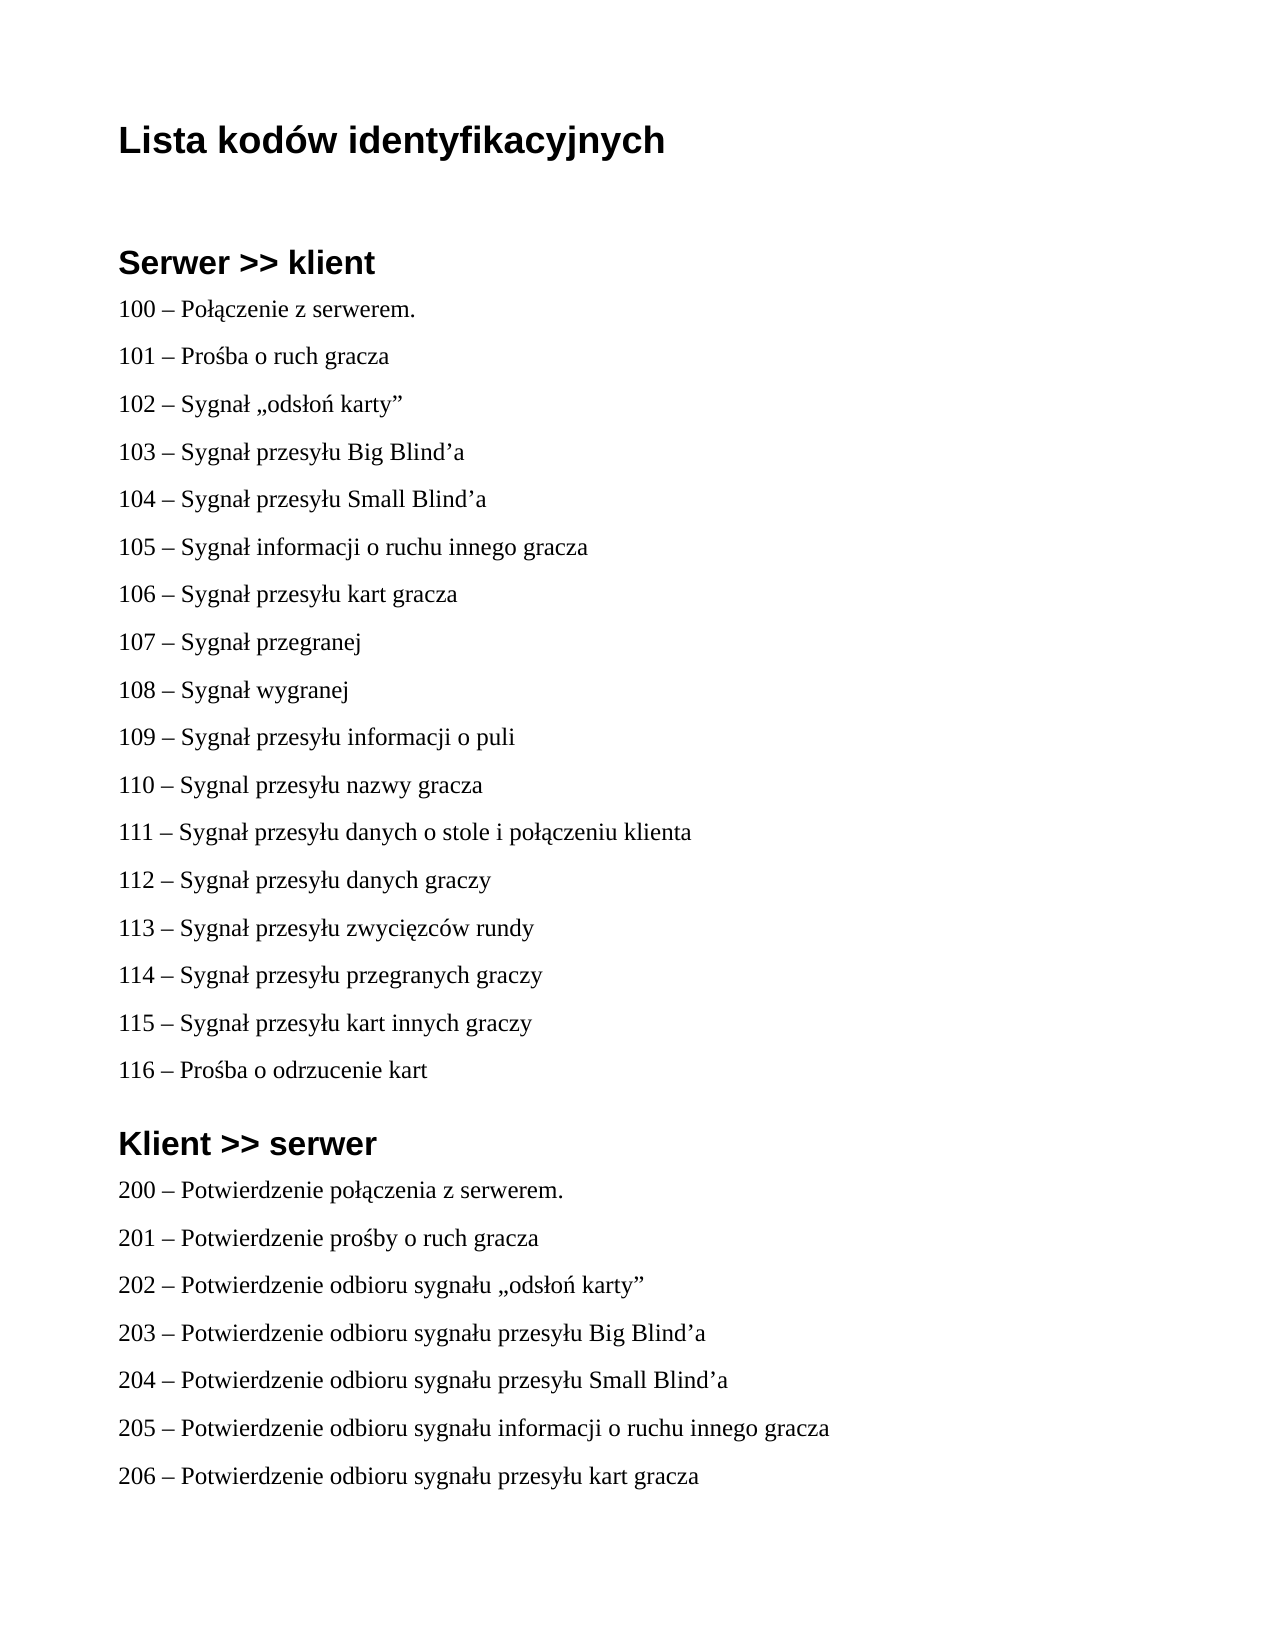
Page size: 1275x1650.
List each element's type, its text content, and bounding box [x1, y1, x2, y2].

subtitle Serwer >> klient [118, 243, 1157, 281]
text 116 – Prośba o odrzucenie kart [118, 1056, 1157, 1084]
subtitle Lista kodów identyfikacyjnych [118, 118, 1157, 162]
text 101 – Prośba o ruch gracza [118, 341, 1157, 370]
text 103 – Sygnał przesyłu Big Blind’a [118, 437, 1157, 465]
text 115 – Sygnał przesyłu kart innych graczy [118, 1008, 1157, 1037]
text 206 – Potwierdzenie odbioru sygnału przesyłu kart gracza [118, 1461, 1157, 1489]
text 104 – Sygnał przesyłu Small Blind’a [118, 484, 1157, 513]
text 205 – Potwierdzenie odbioru sygnału informacji o ruchu innego gracza [118, 1413, 1157, 1442]
text 202 – Potwierdzenie odbioru sygnału „odsłoń karty” [118, 1270, 1157, 1299]
text 203 – Potwierdzenie odbioru sygnału przesyłu Big Blind’a [118, 1318, 1157, 1347]
text 109 – Sygnał przesyłu informacji o puli [118, 722, 1157, 751]
text 106 – Sygnał przesyłu kart gracza [118, 579, 1157, 608]
text 201 – Potwierdzenie prośby o ruch gracza [118, 1223, 1157, 1251]
text 111 – Sygnał przesyłu danych o stole i połączeniu klienta [118, 817, 1157, 846]
text 108 – Sygnał wygranej [118, 675, 1157, 703]
text 204 – Potwierdzenie odbioru sygnału przesyłu Small Blind’a [118, 1366, 1157, 1394]
text 112 – Sygnał przesyłu danych graczy [118, 865, 1157, 894]
text 110 – Sygnal przesyłu nazwy gracza [118, 770, 1157, 799]
text 100 – Połączenie z serwerem. [118, 294, 1157, 323]
text 107 – Sygnał przegranej [118, 627, 1157, 656]
text 200 – Potwierdzenie połączenia z serwerem. [118, 1175, 1157, 1204]
text 114 – Sygnał przesyłu przegranych graczy [118, 960, 1157, 989]
subtitle Klient >> serwer [118, 1124, 1157, 1163]
text 113 – Sygnał przesyłu zwycięzców rundy [118, 913, 1157, 941]
text 105 – Sygnał informacji o ruchu innego gracza [118, 532, 1157, 561]
text 102 – Sygnał „odsłoń karty” [118, 389, 1157, 418]
